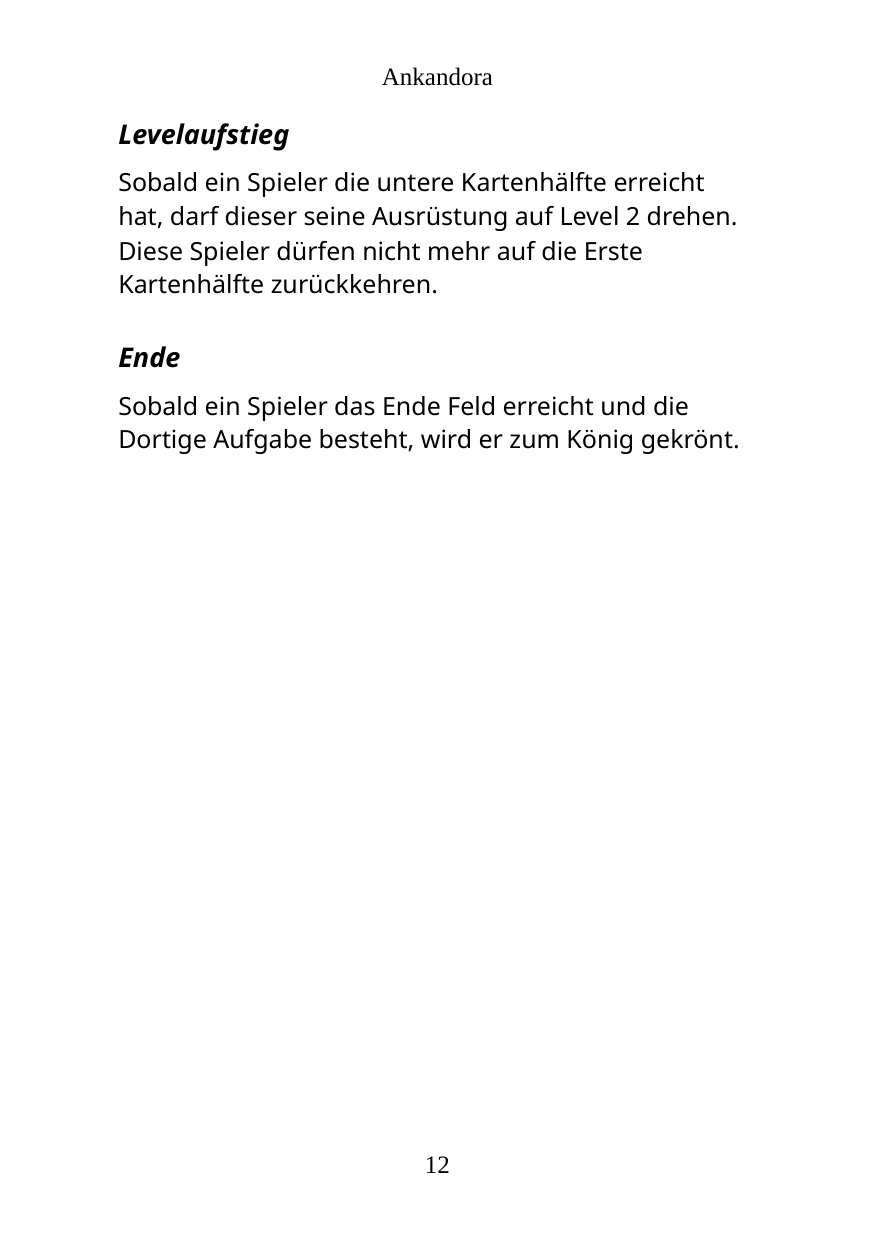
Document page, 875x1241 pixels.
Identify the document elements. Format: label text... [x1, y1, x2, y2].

text Sobald ein Spieler das Ende Feld erreicht und die Dortige Aufgabe besteht, wird er zum König gekrönt. [118, 388, 756, 456]
subtitle Levelaufstieg [118, 116, 756, 152]
text Sobald ein Spieler die untere Kartenhälfte erreicht hat, darf dieser seine Ausrüstung auf Level 2 drehen. Diese Spieler dürfen nicht mehr auf die Erste Kartenhälfte zurückkehren. [118, 165, 756, 301]
subtitle Ende [118, 339, 756, 376]
